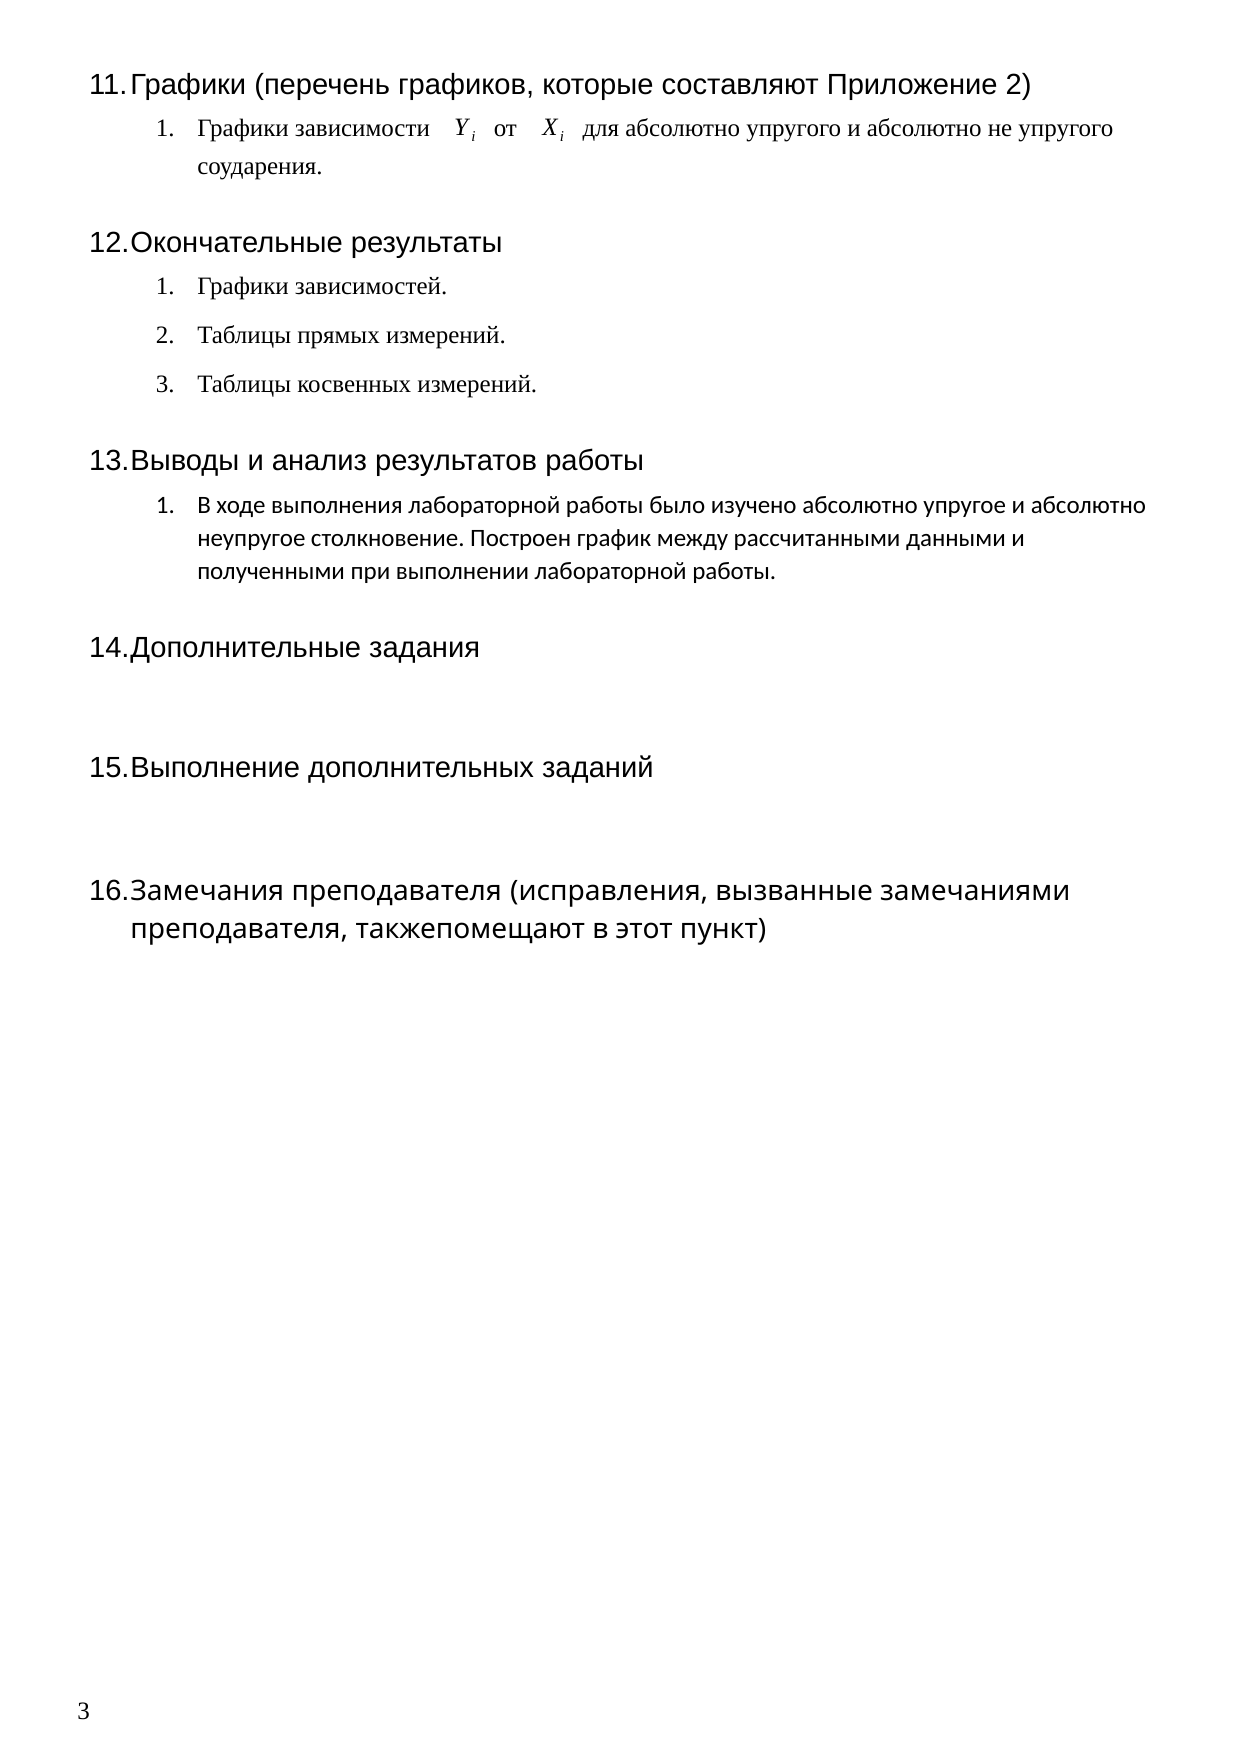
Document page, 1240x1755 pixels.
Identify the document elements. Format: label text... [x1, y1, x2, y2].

list Замечания преподавателя (исправления, вызванные замечаниями преподавателя, такжепомещают в этот пункт) [89, 870, 1169, 946]
list В ходе выполнения лабораторной работы было изучено абсолютно упругое и абсолютно неупругое столкновение. Построен график между рассчитанными данными и полученными при выполнении лабораторной работы. [156, 489, 1169, 586]
list Выполнение дополнительных заданий [89, 750, 1169, 783]
list Графики зависимости от для абсолютно упругого и абсолютно не упругого соударения. [156, 113, 1169, 179]
list Дополнительные задания [89, 629, 1169, 663]
list Выводы и анализ результатов работы [89, 443, 1169, 477]
list Графики зависимостей. [156, 271, 1169, 300]
list Таблицы прямых измерений. [156, 320, 1169, 349]
list Окончательные результаты [89, 225, 1169, 258]
list Графики (перечень графиков, которые составляют Приложение 2) [89, 67, 1169, 100]
list Таблицы косвенных измерений. [156, 369, 1169, 398]
